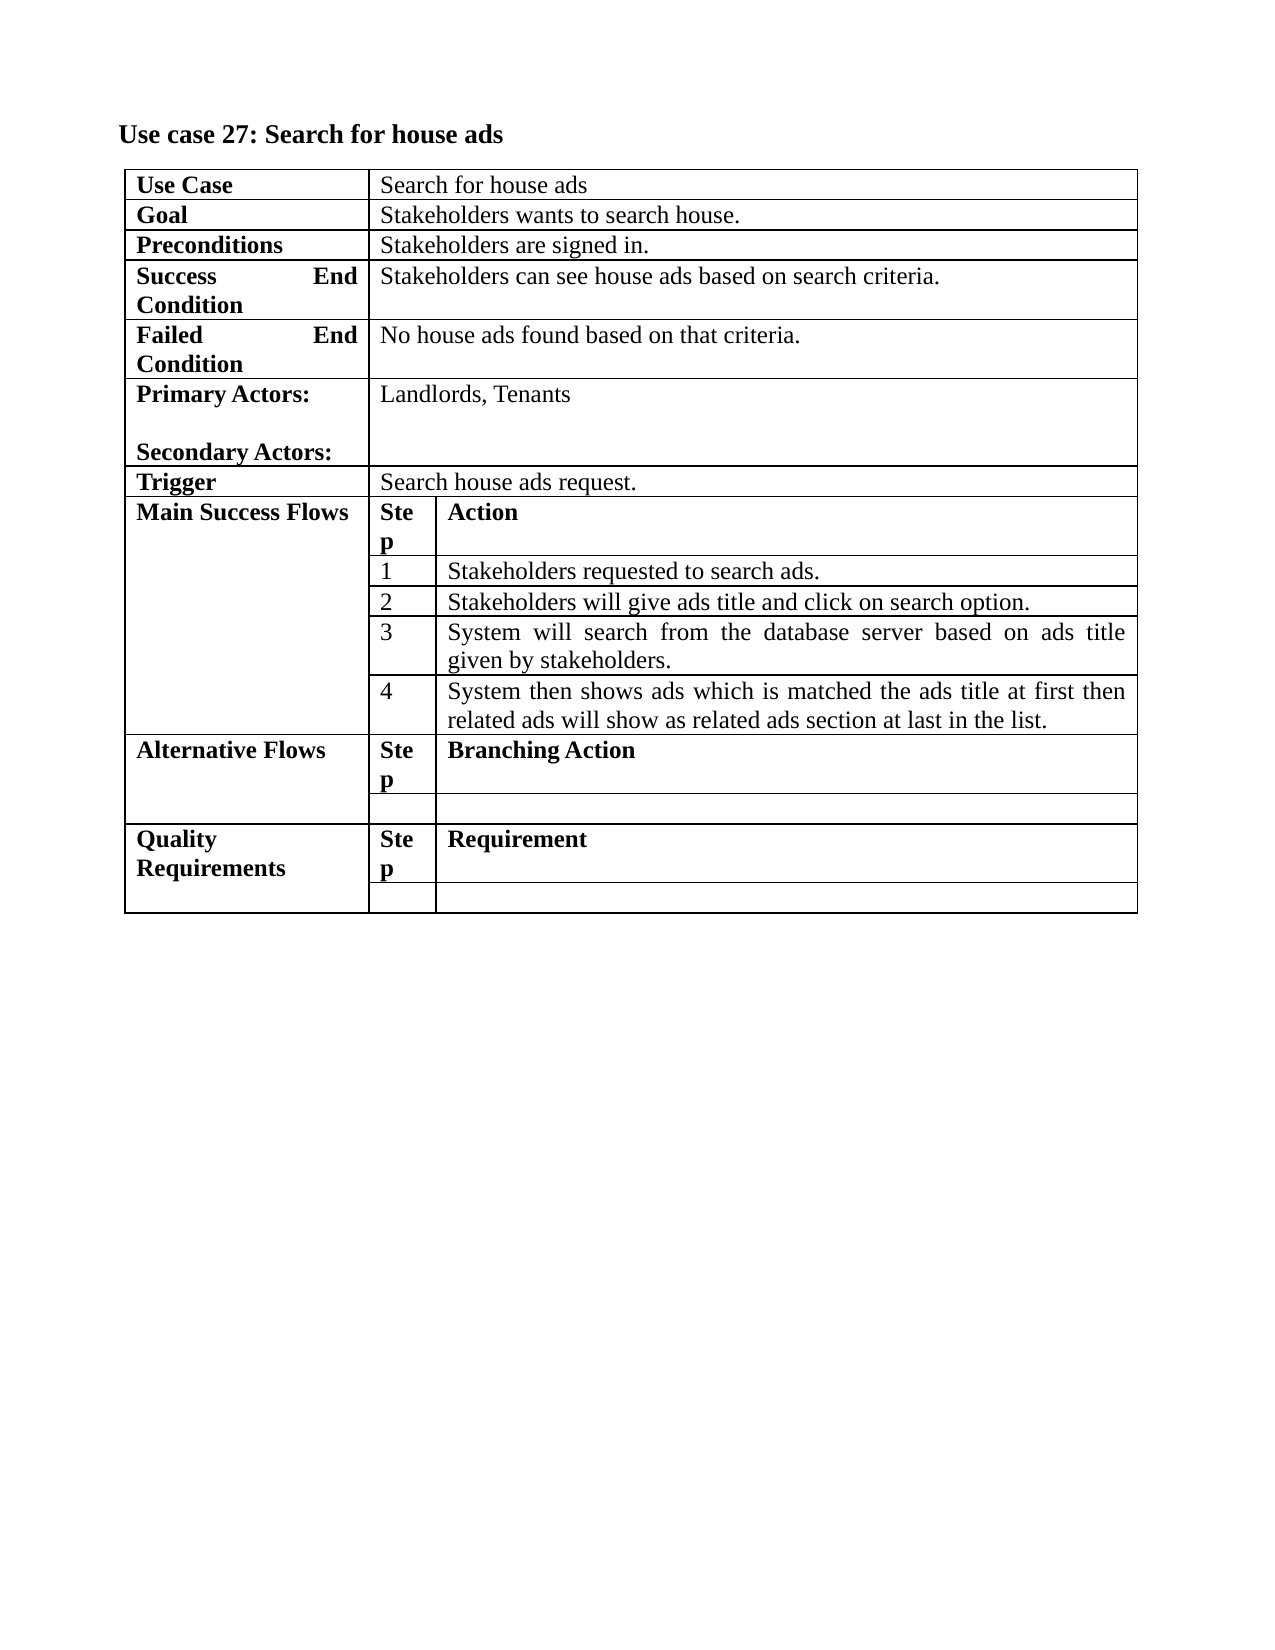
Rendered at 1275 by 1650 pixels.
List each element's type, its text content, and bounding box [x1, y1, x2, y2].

table_header Use Case [126, 170, 368, 199]
table_cell Branching Action [437, 735, 1137, 792]
table_cell Main Success Flows [126, 497, 368, 733]
table_cell Stakeholders can see house ads based on search criteria. [370, 261, 1137, 318]
table_cell 3 [370, 617, 435, 674]
table_cell Landlords, Tenants [370, 379, 1137, 465]
table_cell Step [370, 825, 435, 882]
table_cell [437, 794, 1137, 823]
table_cell No house ads found based on that criteria. [370, 320, 1137, 377]
table_cell Stakeholders are signed in. [370, 231, 1137, 259]
table_cell System will search from the database server based on ads title given by stakeholders. [437, 617, 1137, 674]
table_cell Success End Condition [126, 261, 368, 318]
table_cell Preconditions [126, 231, 368, 259]
table_cell [370, 794, 435, 823]
table_cell 4 [370, 676, 435, 733]
table_cell Stakeholders wants to search house. [370, 200, 1137, 229]
table_cell Requirement [437, 825, 1137, 882]
table_header Search for house ads [370, 170, 1137, 199]
table_cell Action [437, 497, 1137, 555]
table_cell [370, 883, 435, 912]
table_cell System then shows ads which is matched the ads title at first then related ads will show as related ads section at last in the list. [437, 676, 1137, 733]
table_cell Alternative Flows [126, 735, 368, 823]
table_cell Stakeholders will give ads title and click on search option. [437, 587, 1137, 615]
table_cell Primary Actors: Secondary Actors: [126, 379, 368, 465]
table_cell Stakeholders requested to search ads. [437, 556, 1137, 585]
table_cell Trigger [126, 467, 368, 496]
table_cell Goal [126, 200, 368, 229]
text Use case 27: Search for house ads [118, 118, 1157, 149]
table_cell Search house ads request. [370, 467, 1137, 496]
table_cell 1 [370, 556, 435, 585]
table_cell 2 [370, 587, 435, 615]
table_cell Failed End Condition [126, 320, 368, 377]
table_cell Step [370, 735, 435, 792]
table_cell [437, 883, 1137, 912]
table_cell Quality Requirements [126, 825, 368, 912]
table_cell Step [370, 497, 435, 555]
